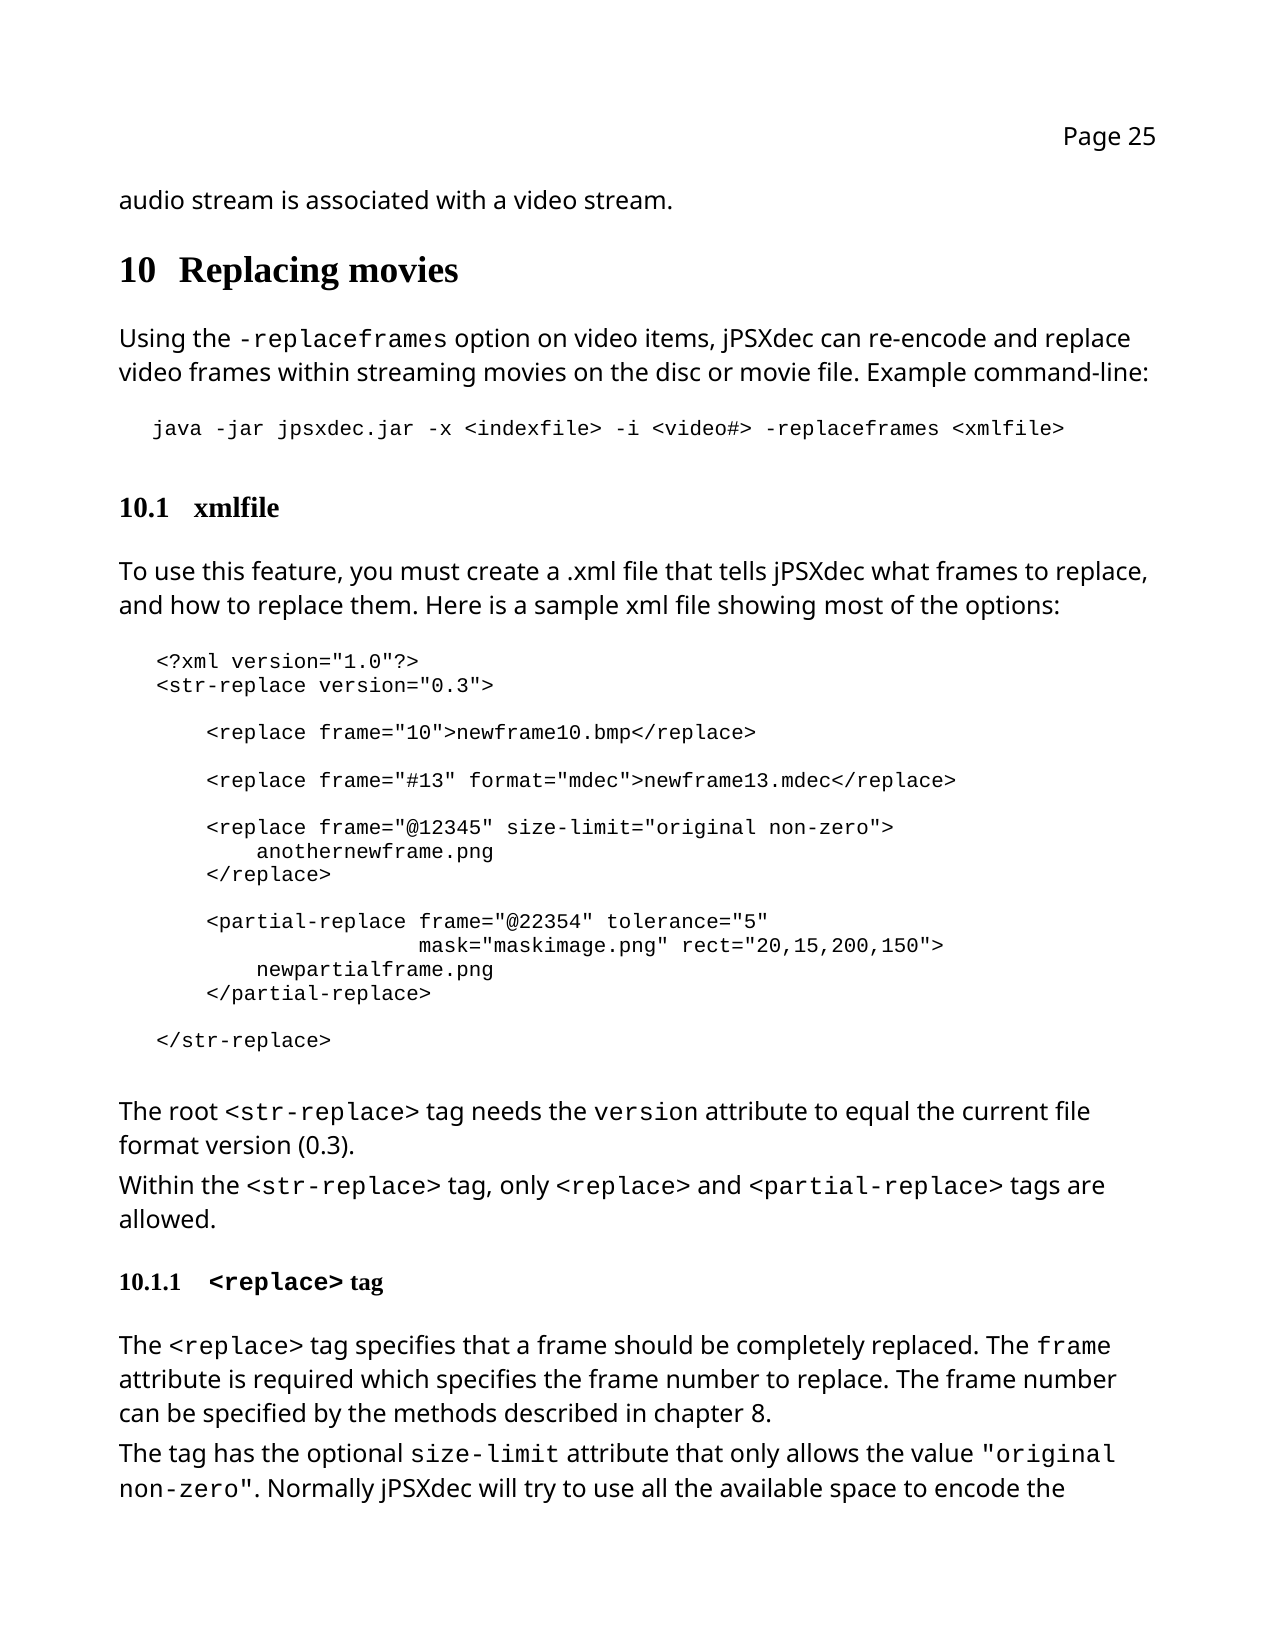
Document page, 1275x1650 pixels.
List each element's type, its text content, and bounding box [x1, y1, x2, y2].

text Within the <str-replace> tag, only <replace> and <partial-replace> tags are allowed. [118, 1168, 1156, 1236]
subtitle <replace> tag [118, 1267, 1156, 1298]
text The root <str-replace> tag needs the version attribute to equal the current file format version (0.3). [118, 1093, 1156, 1162]
text <str-replace version="0.3"> [156, 675, 1156, 699]
text audio stream is associated with a video stream. [118, 183, 1156, 217]
text <replace frame="#13" format="mdec">newframe13.mdec</replace> [156, 770, 1156, 793]
text <?xml version="1.0"?> [156, 651, 1156, 675]
text </partial-replace> [156, 982, 1156, 1006]
text Using the -replaceframes option on video items, jPSXdec can re-encode and replace video frames within streaming movies on the disc or movie file. Example command-line: [118, 320, 1156, 389]
text To use this feature, you must create a .xml file that tells jPSXdec what frames to replace, and how to replace them. Here is a sample xml file showing most of the options: [118, 554, 1156, 622]
text <replace frame="10">newframe10.bmp</replace> [156, 722, 1156, 746]
subtitle Replacing movies [118, 248, 1156, 291]
text <replace frame="@12345" size-limit="original non-zero"> [156, 817, 1156, 841]
text newpartialframe.png [156, 959, 1156, 982]
text java -jar jpsxdec.jar -x <indexfile> -i <video#> -replaceframes <xmlfile> [152, 418, 1156, 442]
subtitle xmlfile [118, 491, 1156, 524]
text </replace> [156, 864, 1156, 888]
text anothernewframe.png [156, 841, 1156, 864]
text mask="maskimage.png" rect="20,15,200,150"> [156, 935, 1156, 959]
text The tag has the optional size-limit attribute that only allows the value "original non-zero". Normally jPSXdec will try to use all the available space to encode the [118, 1436, 1156, 1504]
text </str-replace> [156, 1030, 1156, 1053]
text The <replace> tag specifies that a frame should be completely replaced. The frame attribute is required which specifies the frame number to replace. The frame number can be specified by the methods described in chapter 8. [118, 1328, 1156, 1430]
text <partial-replace frame="@22354" tolerance="5" [156, 912, 1156, 935]
